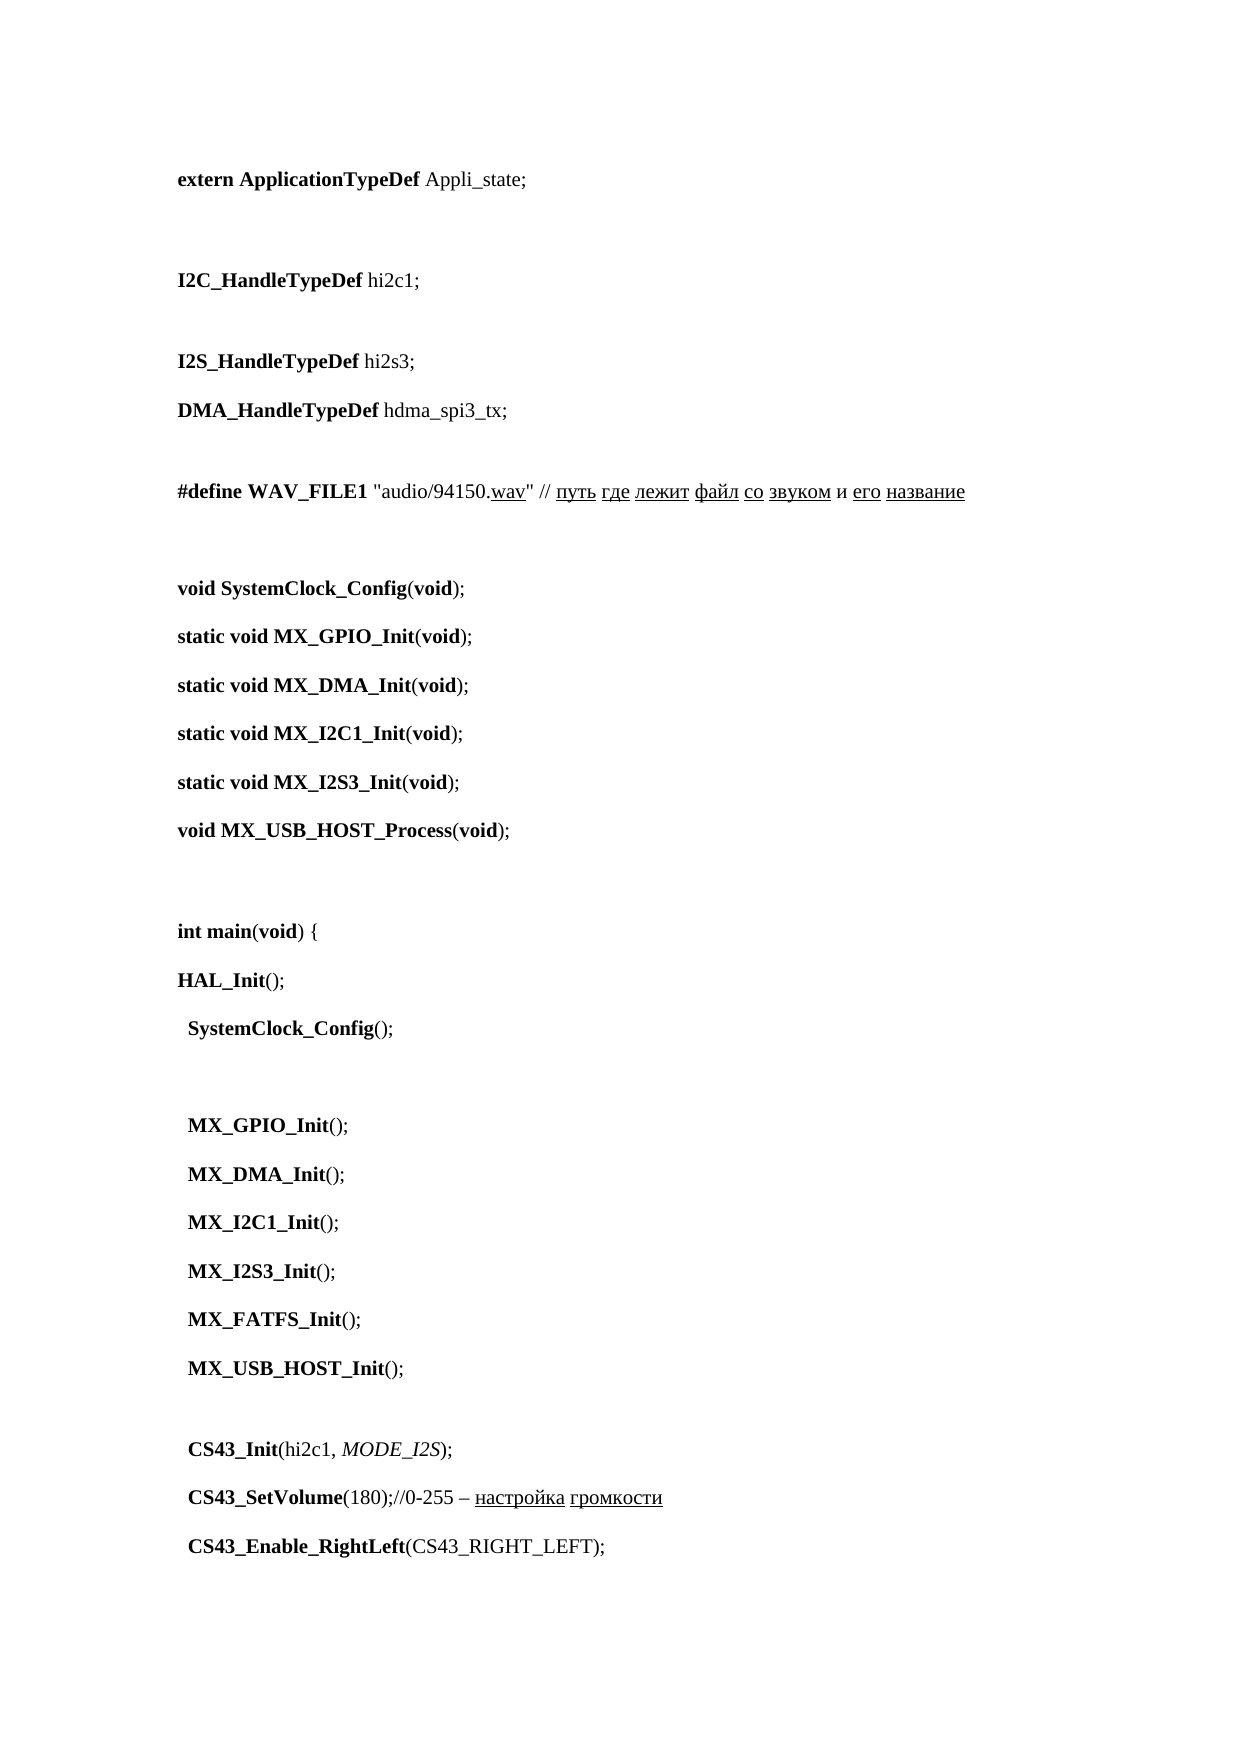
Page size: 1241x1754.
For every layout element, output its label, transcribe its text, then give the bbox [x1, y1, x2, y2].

text CS43_Enable_RightLeft(CS43_RIGHT_LEFT); [177, 1533, 1152, 1558]
text I2S_HandleTypeDef hi2s3; [177, 349, 1152, 373]
text MX_I2S3_Init(); [177, 1258, 1152, 1283]
text static void MX_I2S3_Init(void); [177, 769, 1152, 794]
text #define WAV_FILE1 "audio/94150.wav" // путь где лежит файл со звуком и его название [177, 479, 1152, 503]
text void SystemClock_Config(void); [177, 576, 1152, 600]
text MX_DMA_Init(); [177, 1162, 1152, 1186]
text MX_I2C1_Init(); [177, 1210, 1152, 1234]
text MX_FATFS_Init(); [177, 1307, 1152, 1331]
text static void MX_I2C1_Init(void); [177, 721, 1152, 745]
text CS43_SetVolume(180);//0-255 – настройка громкости [177, 1485, 1152, 1509]
text DMA_HandleTypeDef hdma_spi3_tx; [177, 398, 1152, 454]
text MX_USB_HOST_Init(); [177, 1355, 1152, 1412]
text HAL_Init(); [177, 968, 1152, 992]
text void MX_USB_HOST_Process(void); [177, 818, 1152, 842]
text extern ApplicationTypeDef Appli_state; [177, 167, 1152, 191]
text static void MX_GPIO_Init(void); [177, 624, 1152, 648]
text MX_GPIO_Init(); [177, 1113, 1152, 1137]
text int main(void) { [177, 919, 1152, 943]
text static void MX_DMA_Init(void); [177, 673, 1152, 697]
text SystemClock_Config(); [177, 1016, 1152, 1040]
text CS43_Init(hi2c1, MODE_I2S); [177, 1437, 1152, 1461]
text I2C_HandleTypeDef hi2c1; [177, 268, 1152, 324]
